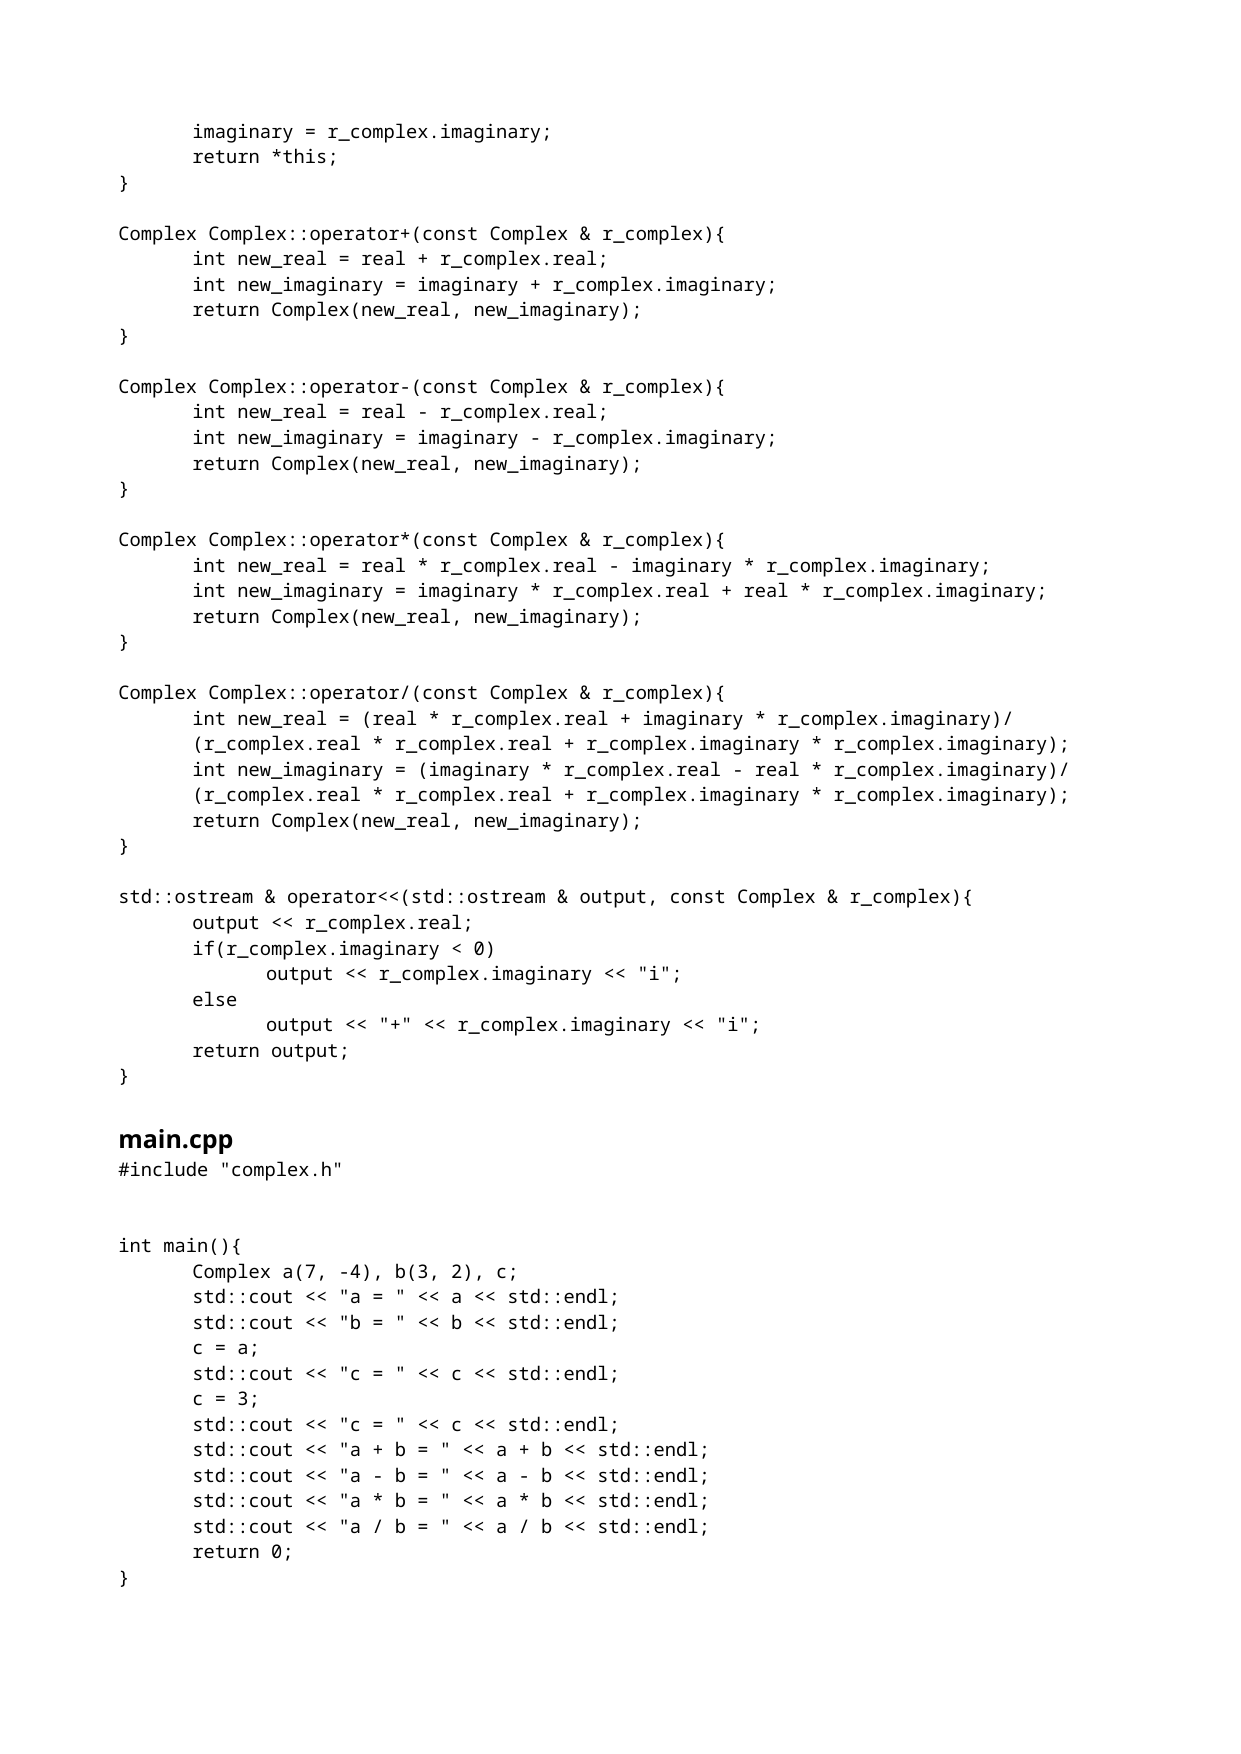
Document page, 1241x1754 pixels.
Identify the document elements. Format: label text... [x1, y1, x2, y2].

text std::cout << "a / b = " << a / b << std::endl; [118, 1513, 1122, 1539]
text output << "+" << r_complex.imaginary << "i"; [118, 1011, 1122, 1037]
text output << r_complex.real; [118, 909, 1122, 935]
text return *this; [118, 144, 1122, 169]
text output << r_complex.imaginary << "i"; [118, 960, 1122, 986]
text return Complex(new_real, new_imaginary); [118, 603, 1122, 628]
text } [118, 475, 1122, 501]
text Complex a(7, -4), b(3, 2), c; [118, 1258, 1122, 1284]
text int new_imaginary = imaginary + r_complex.imaginary; [118, 271, 1122, 297]
text Complex Complex::operator-(const Complex & r_complex){ [118, 373, 1122, 399]
text imaginary = r_complex.imaginary; [118, 118, 1122, 144]
text } [118, 1062, 1122, 1088]
text if(r_complex.imaginary < 0) [118, 935, 1122, 960]
text } [118, 833, 1122, 858]
text return output; [118, 1037, 1122, 1062]
text std::cout << "a - b = " << a - b << std::endl; [118, 1462, 1122, 1488]
text return 0; [118, 1539, 1122, 1564]
text Complex Complex::operator/(const Complex & r_complex){ [118, 679, 1122, 705]
text Complex Complex::operator+(const Complex & r_complex){ [118, 220, 1122, 246]
text main.cpp [118, 1122, 1122, 1156]
text (r_complex.real * r_complex.real + r_complex.imaginary * r_complex.imaginary); [118, 731, 1122, 756]
text c = a; [118, 1335, 1122, 1360]
text } [118, 322, 1122, 348]
text std::cout << "c = " << c << std::endl; [118, 1360, 1122, 1386]
text return Complex(new_real, new_imaginary); [118, 297, 1122, 322]
text (r_complex.real * r_complex.real + r_complex.imaginary * r_complex.imaginary); [118, 782, 1122, 807]
text std::cout << "a = " << a << std::endl; [118, 1284, 1122, 1309]
text std::cout << "c = " << c << std::endl; [118, 1411, 1122, 1437]
text else [118, 986, 1122, 1011]
text int new_real = real * r_complex.real - imaginary * r_complex.imaginary; [118, 552, 1122, 577]
text return Complex(new_real, new_imaginary); [118, 450, 1122, 475]
text std::ostream & operator<<(std::ostream & output, const Complex & r_complex){ [118, 884, 1122, 909]
text } [118, 1564, 1122, 1590]
text int new_real = real + r_complex.real; [118, 246, 1122, 271]
text int new_imaginary = imaginary * r_complex.real + real * r_complex.imaginary; [118, 577, 1122, 603]
text } [118, 169, 1122, 195]
text c = 3; [118, 1386, 1122, 1411]
text int new_real = real - r_complex.real; [118, 399, 1122, 424]
text #include "complex.h" [118, 1156, 1122, 1182]
text int new_imaginary = (imaginary * r_complex.real - real * r_complex.imaginary)/ [118, 756, 1122, 782]
text Complex Complex::operator*(const Complex & r_complex){ [118, 526, 1122, 552]
text std::cout << "a + b = " << a + b << std::endl; [118, 1437, 1122, 1462]
text return Complex(new_real, new_imaginary); [118, 807, 1122, 833]
text int new_real = (real * r_complex.real + imaginary * r_complex.imaginary)/ [118, 705, 1122, 731]
text std::cout << "a * b = " << a * b << std::endl; [118, 1488, 1122, 1513]
text int main(){ [118, 1233, 1122, 1258]
text std::cout << "b = " << b << std::endl; [118, 1309, 1122, 1335]
text } [118, 628, 1122, 654]
text int new_imaginary = imaginary - r_complex.imaginary; [118, 424, 1122, 450]
